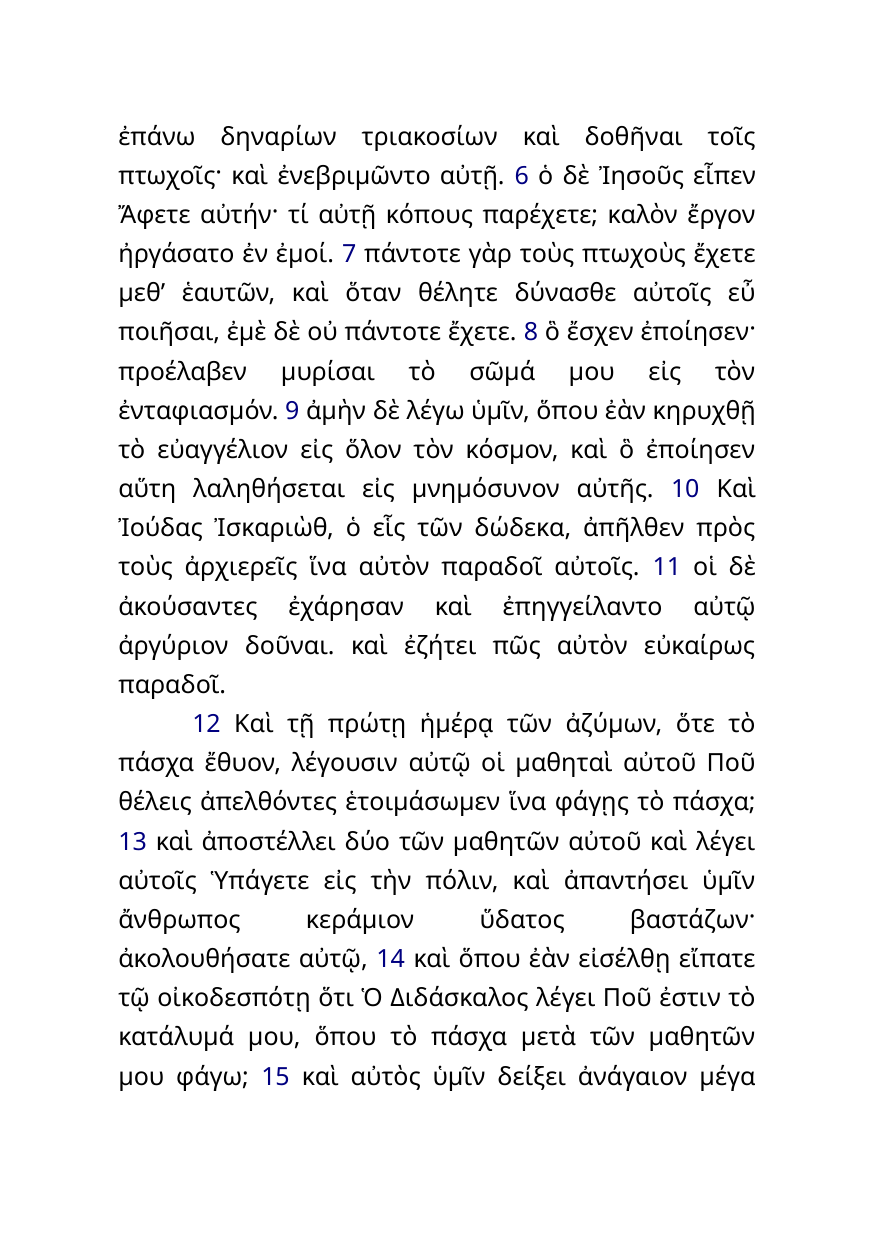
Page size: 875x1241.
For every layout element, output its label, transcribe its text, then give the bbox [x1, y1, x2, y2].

text ἐπάνω δηναρίων τριακοσίων καὶ δοθῆναι τοῖς πτωχοῖς· καὶ ἐνεβριμῶντο αὐτῇ. 6 ὁ δὲ Ἰησοῦς εἶπεν Ἄφετε αὐτήν· τί αὐτῇ κόπους παρέχετε; καλὸν ἔργον ἠργάσατο ἐν ἐμοί. 7 πάντοτε γὰρ τοὺς πτωχοὺς ἔχετε μεθ’ ἑαυτῶν, καὶ ὅταν θέλητε δύνασθε αὐτοῖς εὖ ποιῆσαι, ἐμὲ δὲ οὐ πάντοτε ἔχετε. 8 ὃ ἔσχεν ἐποίησεν· προέλαβεν μυρίσαι τὸ σῶμά μου εἰς τὸν ἐνταφιασμόν. 9 ἀμὴν δὲ λέγω ὑμῖν, ὅπου ἐὰν κηρυχθῇ τὸ εὐαγγέλιον εἰς ὅλον τὸν κόσμον, καὶ ὃ ἐποίησεν αὕτη λαληθήσεται εἰς μνημόσυνον αὐτῆς. 10 Καὶ Ἰούδας Ἰσκαριὼθ, ὁ εἷς τῶν δώδεκα, ἀπῆλθεν πρὸς τοὺς ἀρχιερεῖς ἵνα αὐτὸν παραδοῖ αὐτοῖς. 11 οἱ δὲ ἀκούσαντες ἐχάρησαν καὶ ἐπηγγείλαντο αὐτῷ ἀργύριον δοῦναι. καὶ ἐζήτει πῶς αὐτὸν εὐκαίρως παραδοῖ. [118, 118, 756, 701]
text 12 Καὶ τῇ πρώτῃ ἡμέρᾳ τῶν ἀζύμων, ὅτε τὸ πάσχα ἔθυον, λέγουσιν αὐτῷ οἱ μαθηταὶ αὐτοῦ Ποῦ θέλεις ἀπελθόντες ἑτοιμάσωμεν ἵνα φάγῃς τὸ πάσχα; 13 καὶ ἀποστέλλει δύο τῶν μαθητῶν αὐτοῦ καὶ λέγει αὐτοῖς Ὑπάγετε εἰς τὴν πόλιν, καὶ ἀπαντήσει ὑμῖν ἄνθρωπος κεράμιον ὕδατος βαστάζων· ἀκολουθήσατε αὐτῷ, 14 καὶ ὅπου ἐὰν εἰσέλθῃ εἴπατε τῷ οἰκοδεσπότῃ ὅτι Ὁ Διδάσκαλος λέγει Ποῦ ἐστιν τὸ κατάλυμά μου, ὅπου τὸ πάσχα μετὰ τῶν μαθητῶν μου φάγω; 15 καὶ αὐτὸς ὑμῖν δείξει ἀνάγαιον μέγα [118, 706, 756, 1092]
